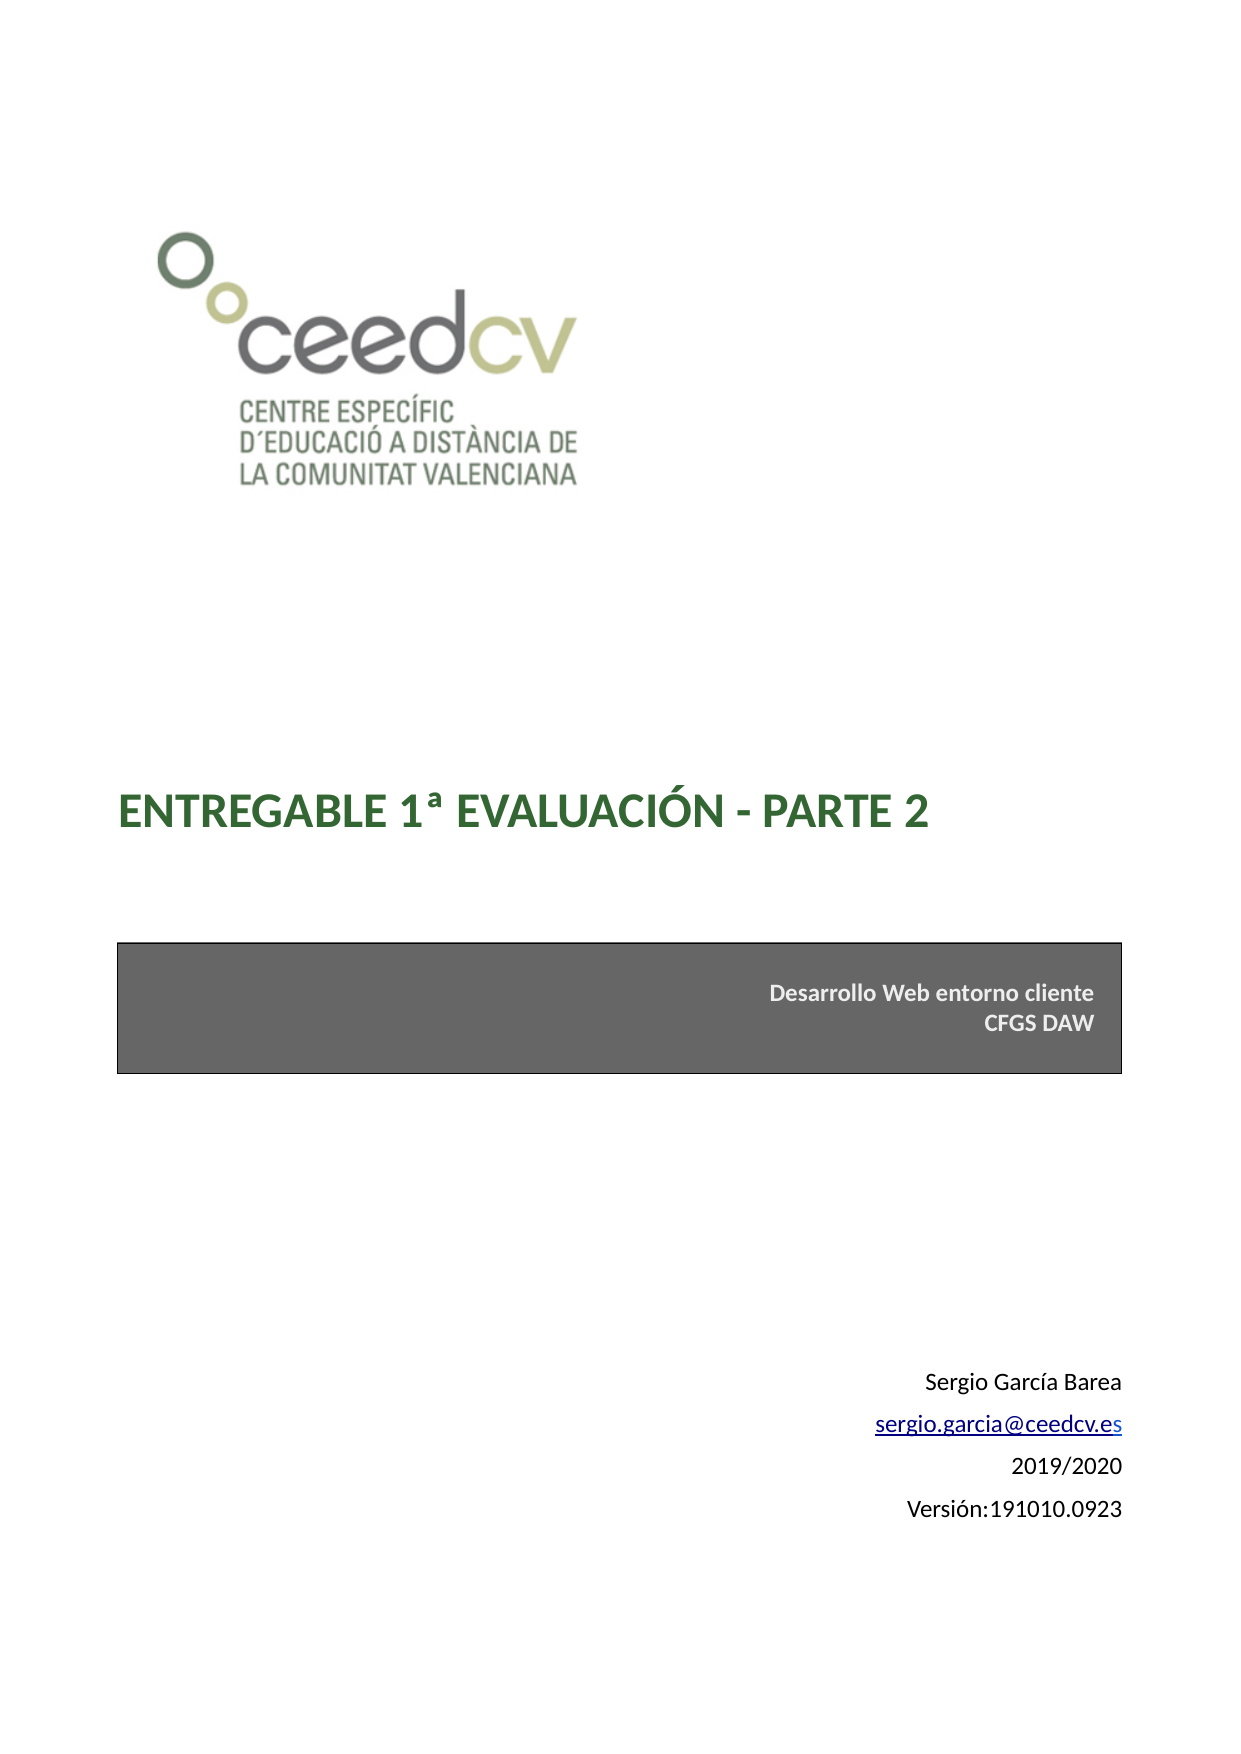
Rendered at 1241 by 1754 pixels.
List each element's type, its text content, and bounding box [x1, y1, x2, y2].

text CFGS DAW [121, 1007, 1094, 1038]
text Desarrollo Web entorno cliente [121, 977, 1094, 1007]
text Entregable 1ª Evaluación - Parte 2 [118, 779, 1122, 840]
text sergio.garcia@ceedcv.es [231, 1408, 1122, 1438]
text Sergio García Barea [231, 1366, 1122, 1396]
text Versión:191010.0922 [118, 1493, 1122, 1523]
picture [118, 204, 681, 514]
text 2019/2020 [118, 1450, 1122, 1481]
